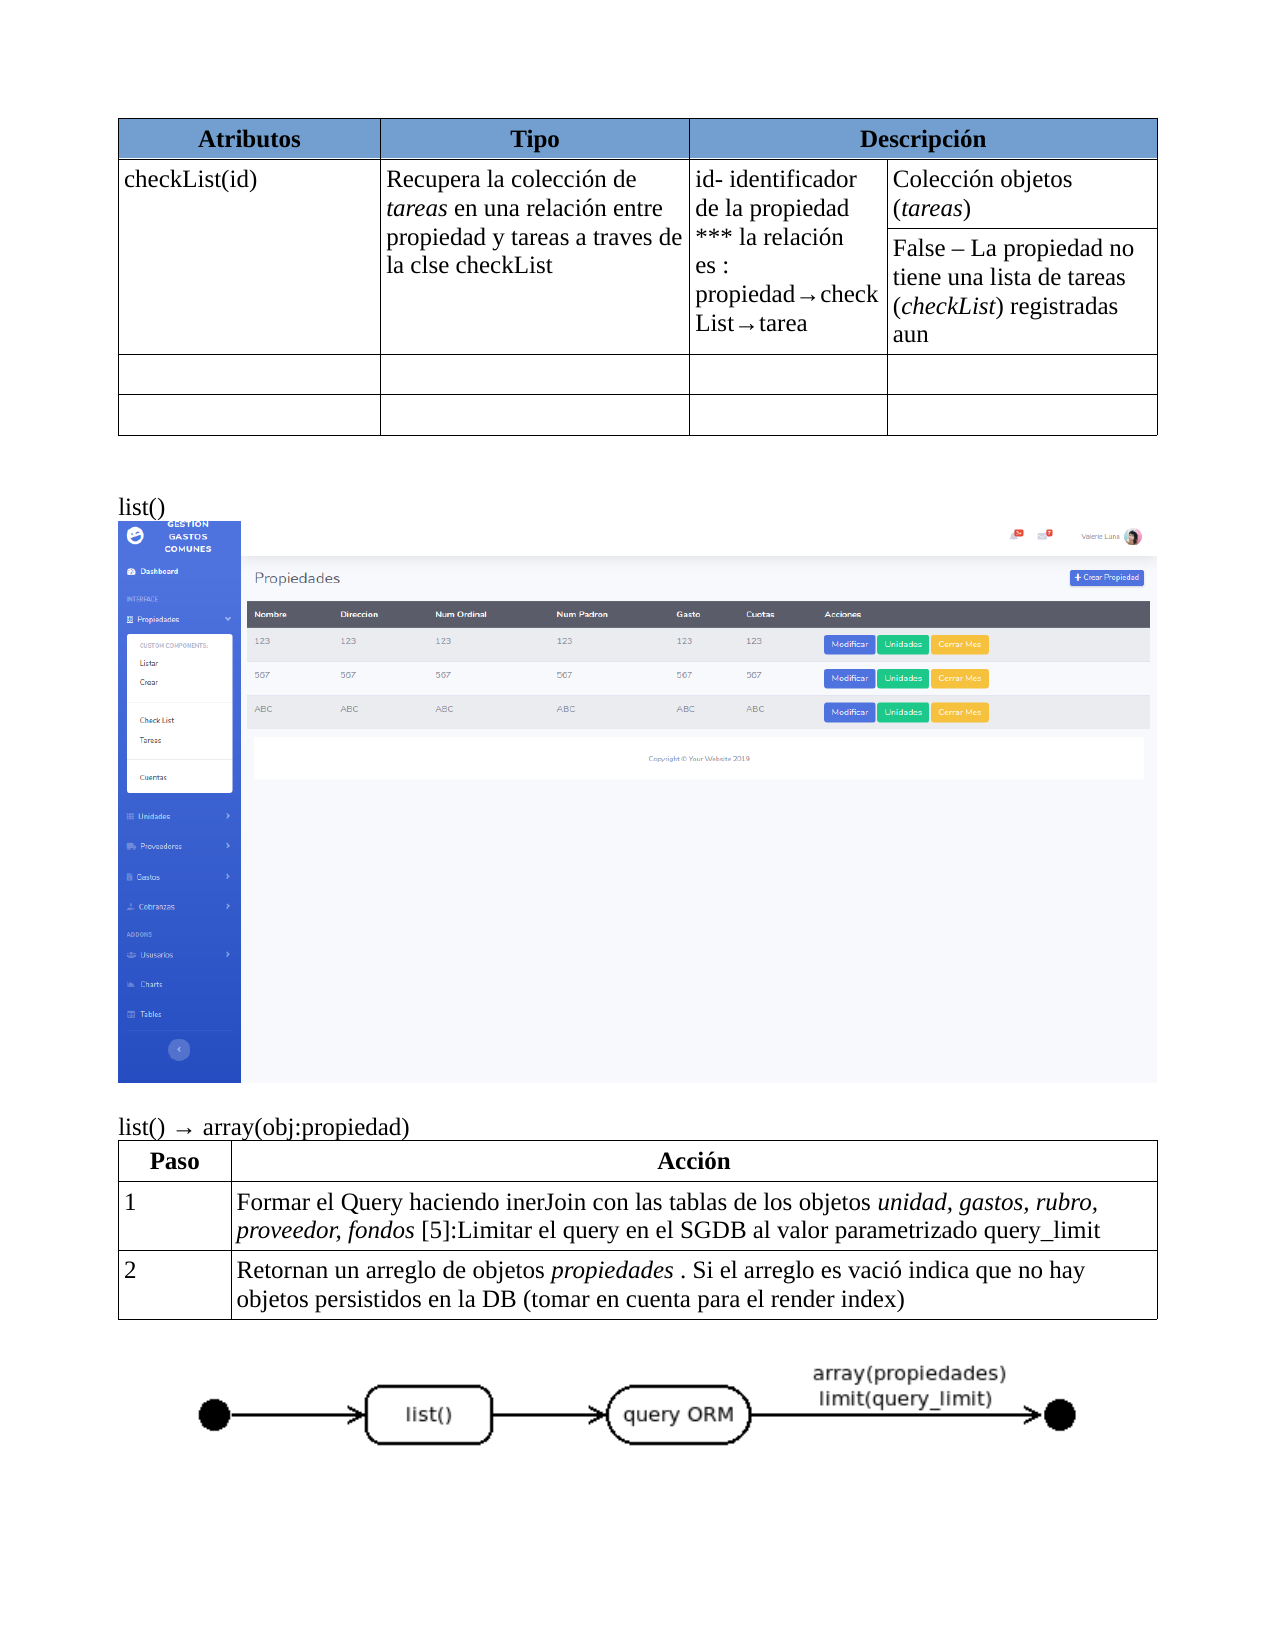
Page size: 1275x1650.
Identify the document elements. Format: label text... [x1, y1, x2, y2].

table_cell Recupera la colección de tareas en una relación entre propiedad y tareas a traves de la clse checkList [381, 160, 689, 354]
table_header Tipo [381, 119, 689, 158]
table_cell checkList(id) [119, 160, 380, 354]
table_cell [119, 395, 380, 435]
table_cell [690, 355, 887, 394]
text list() [118, 492, 1157, 521]
table_cell [119, 355, 380, 394]
table_header Descripción [690, 119, 1157, 158]
table_cell False – La propiedad no tiene una lista de tareas (checkList) registradas aun [888, 229, 1157, 354]
table_header Acción [232, 1141, 1157, 1181]
table_cell Formar el Query haciendo inerJoin con las tablas de los objetos unidad, gastos, rubro, proveedor, fondos [5]:Limitar el query en el SGDB al valor parametrizado query_limit [232, 1182, 1157, 1250]
table_cell id- identificador de la propiedad *** la relación es : propiedad→checkList→tarea [690, 160, 887, 354]
table_cell Colección objetos (tareas) [888, 160, 1157, 227]
table_cell [381, 355, 689, 394]
table_cell [690, 395, 887, 435]
picture [196, 1347, 1079, 1447]
table_header Atributos [119, 119, 380, 158]
text list() → array(obj:propiedad) [118, 1112, 1157, 1140]
table_cell [381, 395, 689, 435]
table_header Paso [119, 1141, 231, 1181]
table_cell Retornan un arreglo de objetos propiedades . Si el arreglo es vació indica que no hay objetos persistidos en la DB (tomar en cuenta para el render index) [232, 1251, 1157, 1319]
table_cell 2 [119, 1251, 231, 1319]
picture [118, 521, 1157, 1083]
table_cell [888, 355, 1157, 394]
table_cell 1 [119, 1182, 231, 1250]
table_cell [888, 395, 1157, 435]
